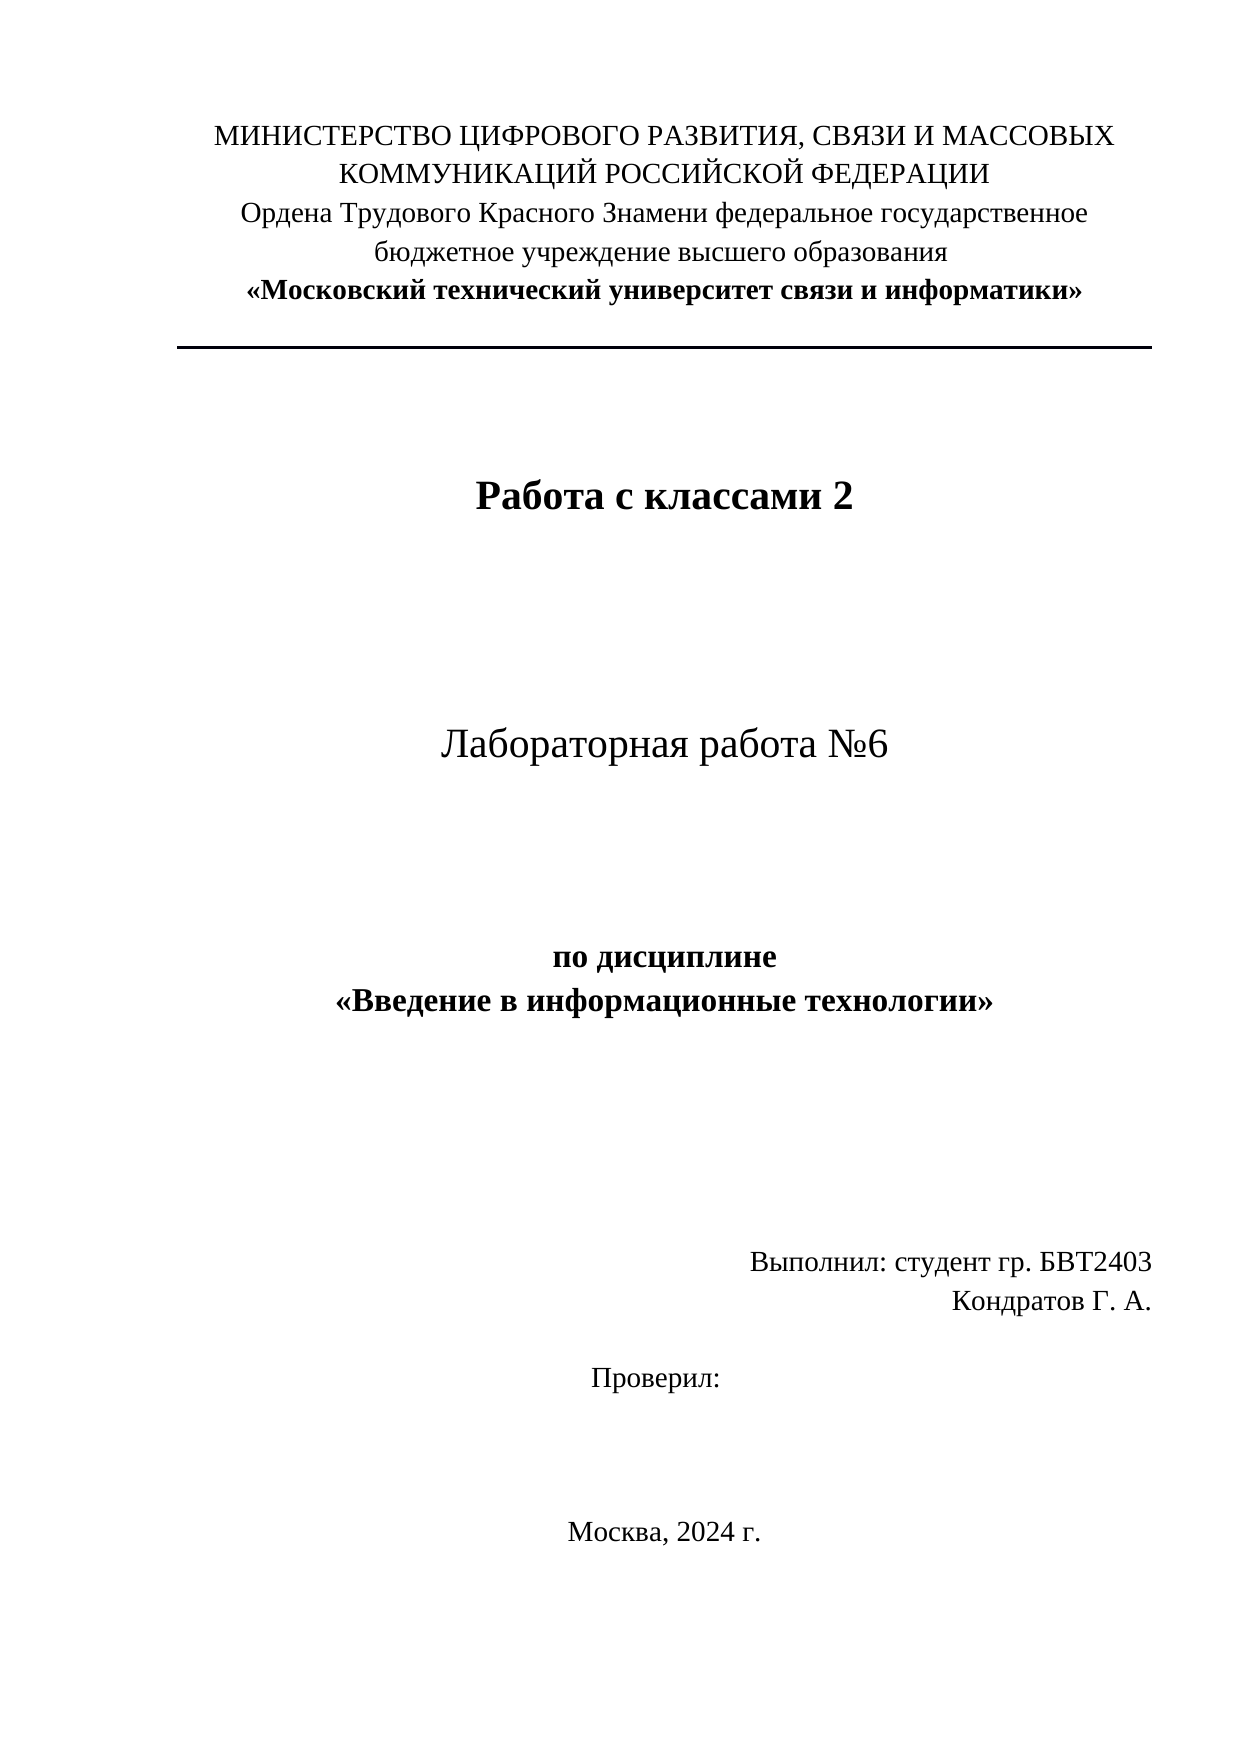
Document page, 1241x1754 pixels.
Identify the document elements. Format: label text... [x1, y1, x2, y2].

text «Московский технический университет связи и информатики» [177, 272, 1152, 306]
text Лабораторная работа №6 [177, 718, 1152, 766]
text Москва, 2024 г. [177, 1514, 1152, 1548]
text Выполнил: студент гр. БВТ2403 [177, 1244, 1152, 1278]
text МИНИСТЕРСТВО ЦИФРОВОГО РАЗВИТИЯ, СВЯЗИ И МАССОВЫХ КОММУНИКАЦИЙ РОССИЙСКОЙ ФЕДЕРАЦИИ [177, 118, 1152, 190]
text по дисциплине [177, 936, 1152, 974]
text Ордена Трудового Красного Знамени федеральное государственное бюджетное учреждение высшего образования [177, 195, 1152, 267]
text Кондратов Г. А. [177, 1283, 1152, 1317]
text Работа с классами 2 [177, 470, 1152, 518]
text Проверил: [177, 1360, 1152, 1394]
text «Введение в информационные технологии» [177, 980, 1152, 1018]
